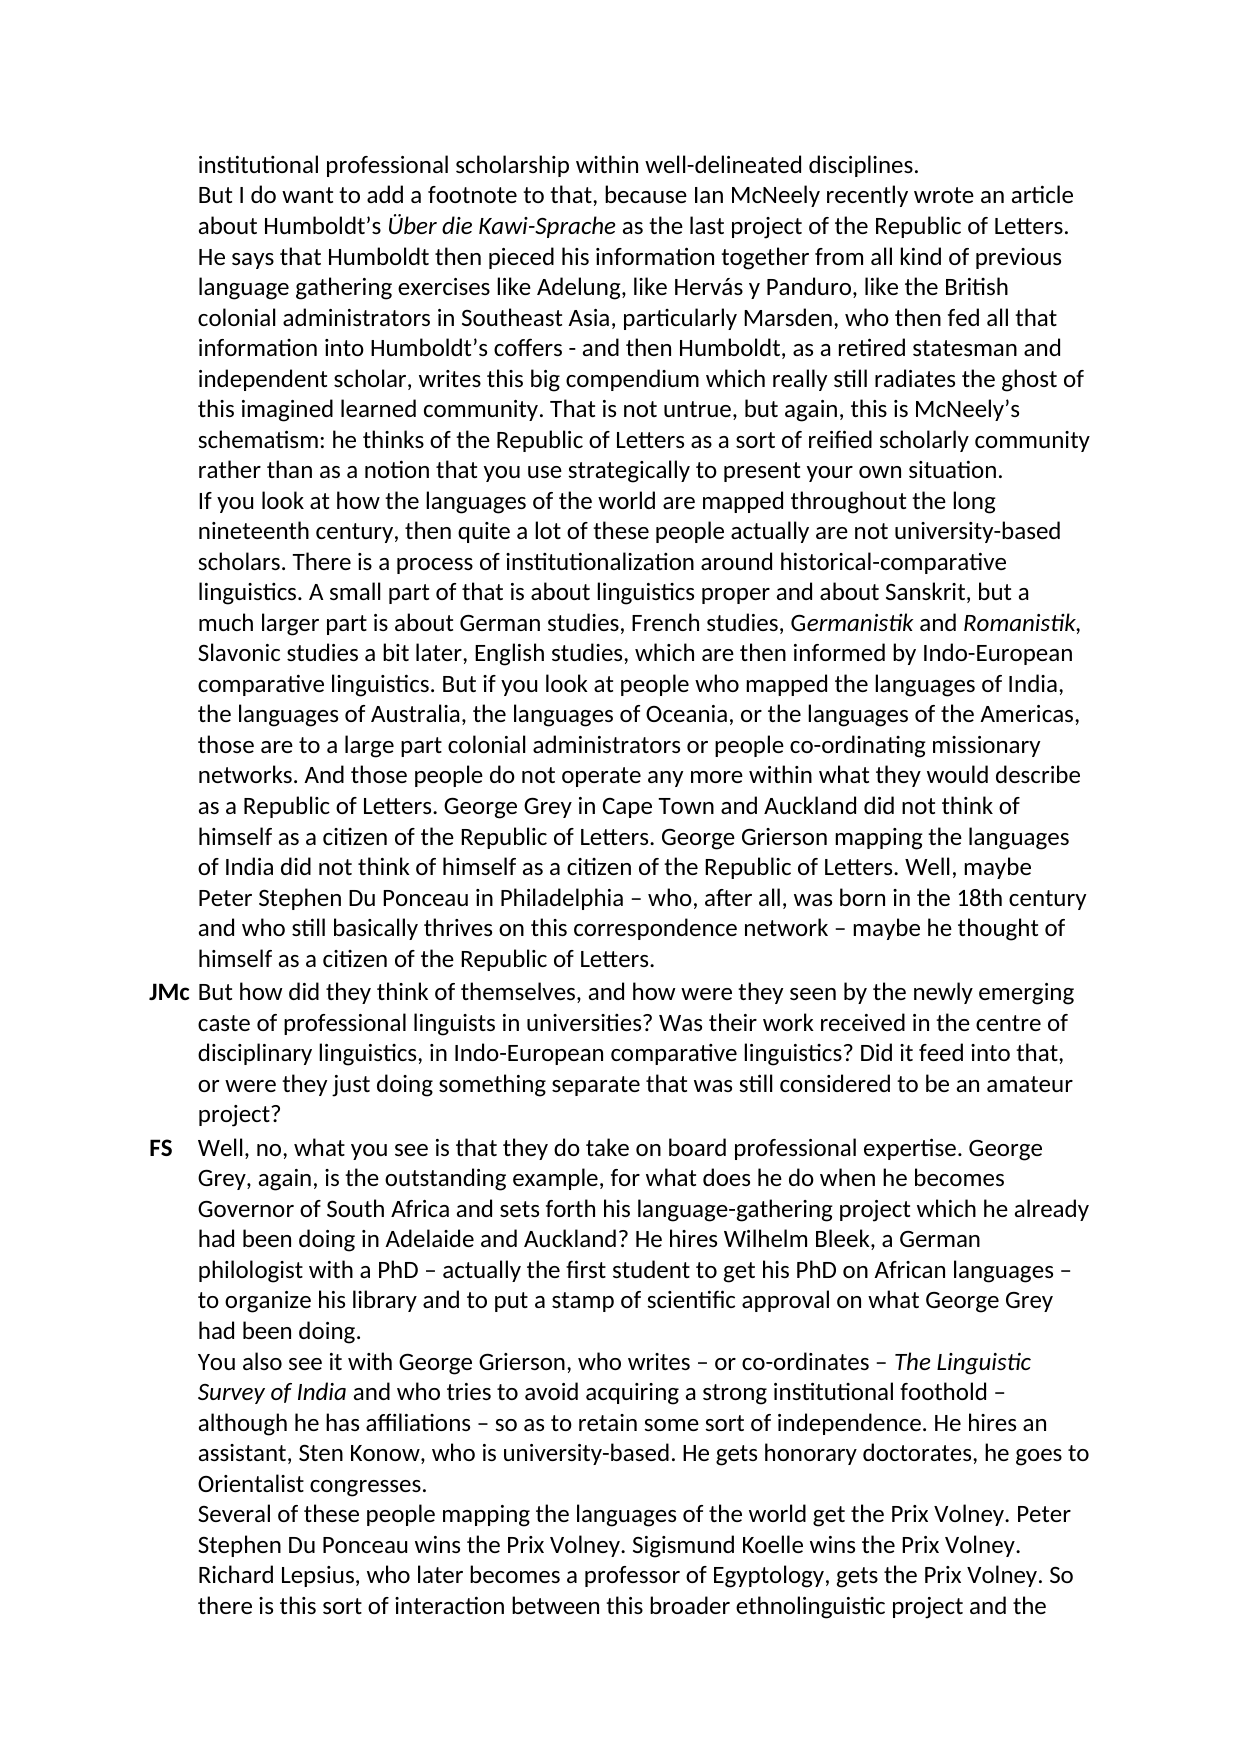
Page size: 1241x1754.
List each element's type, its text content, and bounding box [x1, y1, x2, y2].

table_cell institutional professional scholarship within well-delineated disciplines. But I do want to add a footnote to that, because Ian McNeely recently wrote an article about Humboldt’s Über die Kawi-Sprache as the last project of the Republic of Letters. He says that Humboldt then pieced his information together from all kind of previous language gathering exercises like Adelung, like Hervás y Panduro, like the British colonial administrators in Southeast Asia, particularly Marsden, who then fed all that information into Humboldt’s coffers - and then Humboldt, as a retired statesman and independent scholar, writes this big compendium which really still radiates the ghost of this imagined learned community. That is not untrue, but again, this is McNeely’s schematism: he thinks of the Republic of Letters as a sort of reified scholarly community rather than as a notion that you use strategically to present your own situation. If you look at how the languages of the world are mapped throughout the long nineteenth century, then quite a lot of these people actually are not university-based scholars. There is a process of institutionalization around historical-comparative linguistics. A small part of that is about linguistics proper and about Sanskrit, but a much larger part is about German studies, French studies, Germanistik and Romanistik, Slavonic studies a bit later, English studies, which are then informed by Indo-European comparative linguistics. But if you look at people who mapped the languages of India, the languages of Australia, the languages of Oceania, or the languages of the Americas, those are to a large part colonial administrators or people co-ordinating missionary networks. And those people do not operate any more within what they would describe as a Republic of Letters. George Grey in Cape Town and Auckland did not think of himself as a citizen of the Republic of Letters. George Grierson mapping the languages of India did not think of himself as a citizen of the Republic of Letters. Well, maybe Peter Stephen Du Ponceau in Philadelphia – who, after all, was born in the 18th century and who still basically thrives on this correspondence network – maybe he thought of himself as a citizen of the Republic of Letters. [196, 148, 1093, 975]
table_cell Well, no, what you see is that they do take on board professional expertise. George Grey, again, is the outstanding example, for what does he do when he becomes Governor of South Africa and sets forth his language-gathering project which he already had been doing in Adelaide and Auckland? He hires Wilhelm Bleek, a German philologist with a PhD – actually the first student to get his PhD on African languages – to organize his library and to put a stamp of scientific approval on what George Grey had been doing. You also see it with George Grierson, who writes – or co-ordinates – The Linguistic Survey of India and who tries to avoid acquiring a strong institutional foothold – although he has affiliations – so as to retain some sort of independence. He hires an assistant, Sten Konow, who is university-based. He gets honorary doctorates, he goes to Orientalist congresses. Several of these people mapping the languages of the world get the Prix Volney. Peter Stephen Du Ponceau wins the Prix Volney. Sigismund Koelle wins the Prix Volney. Richard Lepsius, who later becomes a professor of Egyptology, gets the Prix Volney. So there is this sort of interaction between this broader ethnolinguistic project and the [196, 1131, 1093, 1622]
table_cell But how did they think of themselves, and how were they seen by the newly emerging caste of professional linguists in universities? Was their work received in the centre of disciplinary linguistics, in Indo-European comparative linguistics? Did it feed into that, or were they just doing something separate that was still considered to be an amateur project? [196, 975, 1093, 1131]
table_cell JMc [148, 975, 196, 1131]
table_cell [148, 148, 196, 975]
table_cell FS [148, 1131, 196, 1622]
